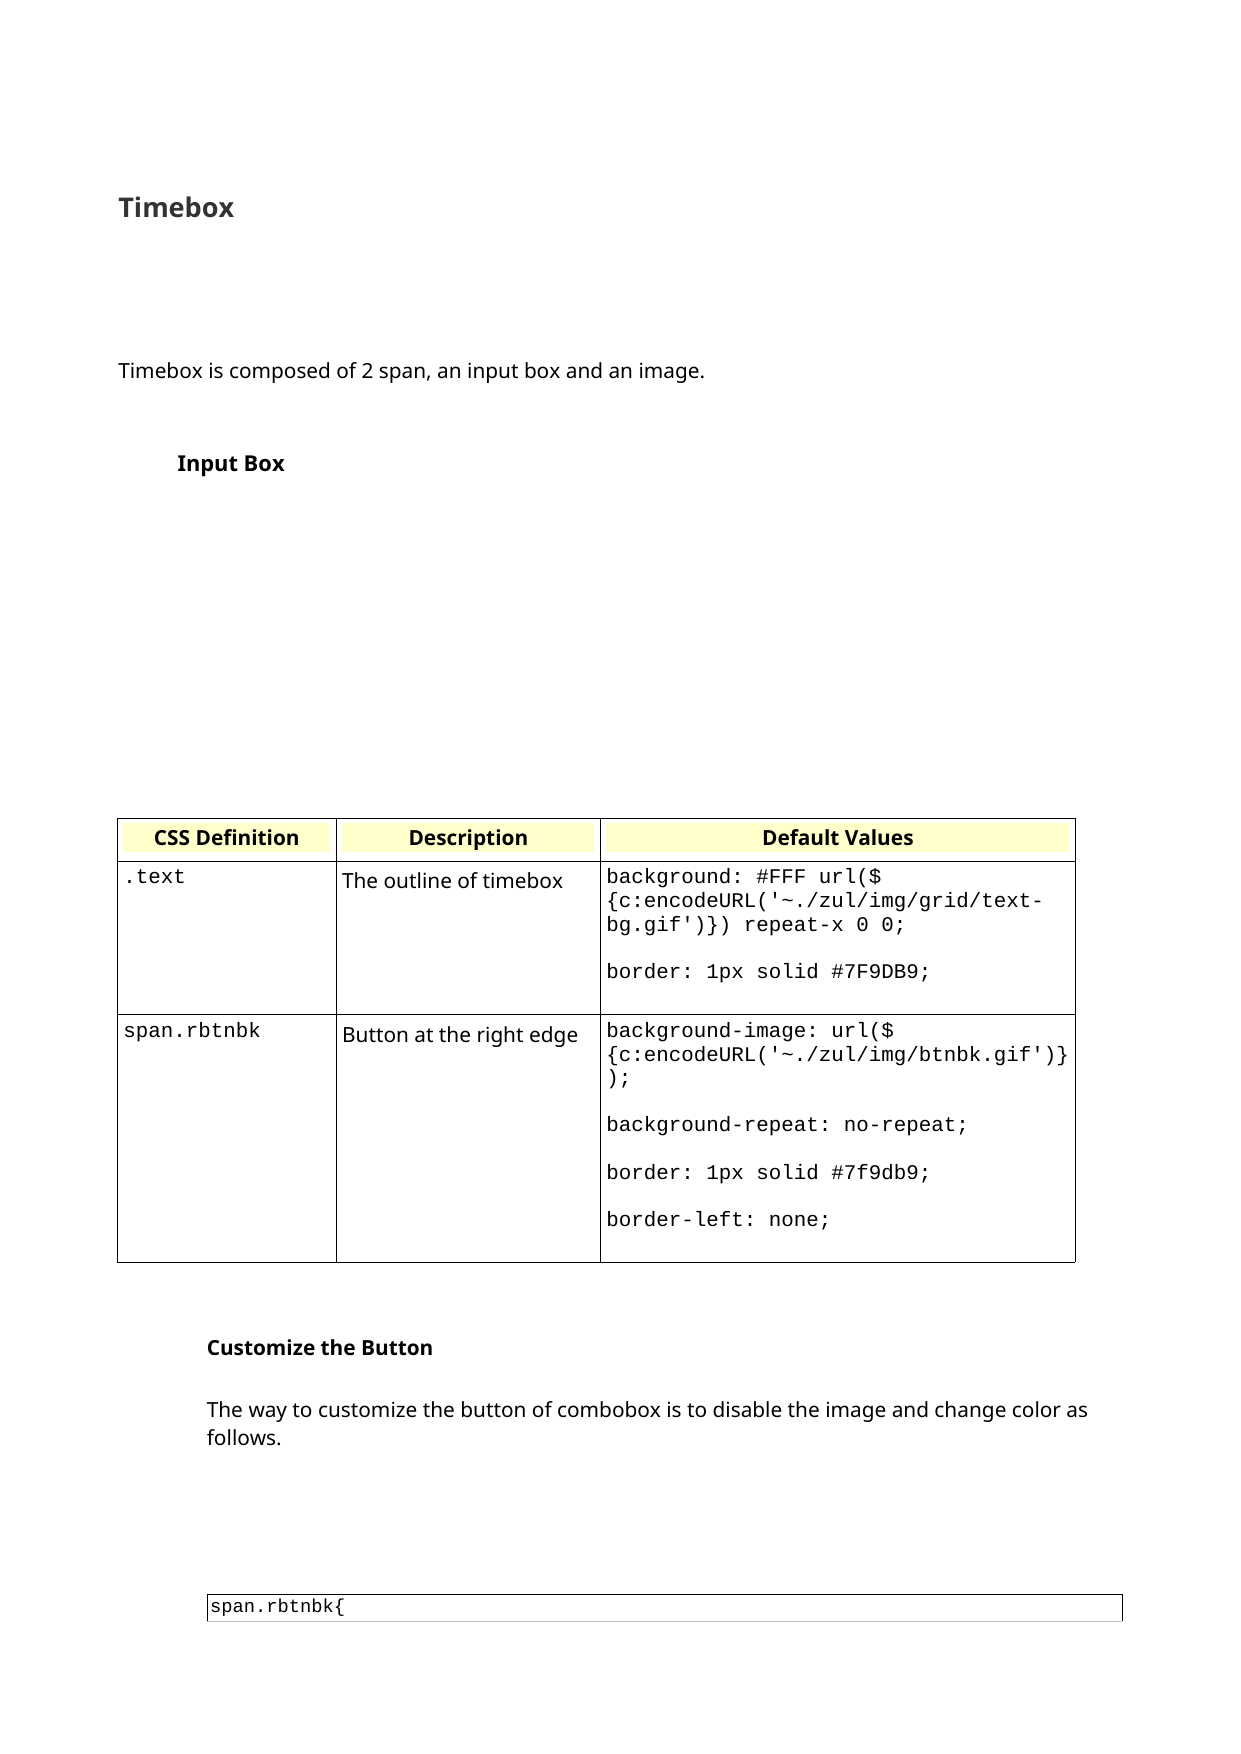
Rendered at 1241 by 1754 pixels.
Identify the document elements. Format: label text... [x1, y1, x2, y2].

table_cell .text [118, 862, 336, 1014]
table_cell The outline of timebox [337, 862, 600, 1014]
table_cell background: #FFF url(${c:encodeURL('~./zul/img/grid/text-bg.gif')}) repeat-x 0 0; border: 1px solid #7F9DB9; [601, 862, 1075, 1014]
subtitle Input Box [177, 448, 1122, 478]
subtitle Timebox [118, 189, 1122, 226]
text The way to customize the button of combobox is to disable the image and change color as follows. [207, 1395, 1122, 1452]
table_cell background-image: url(${c:encodeURL('~./zul/img/btnbk.gif')}); background-repeat: no-repeat; border: 1px solid #7f9db9; border-left: none; [601, 1015, 1075, 1262]
table_header CSS Definition [118, 819, 336, 861]
table_cell Button at the right edge [337, 1015, 600, 1262]
text span.rbtnbk{ [208, 1595, 1122, 1621]
table_header Default Values [601, 819, 1075, 861]
text Timebox is composed of 2 span, an input box and an image. [118, 270, 1122, 385]
subtitle Customize the Button [207, 1333, 1122, 1362]
table_header Description [337, 819, 600, 861]
table_cell span.rbtnbk [118, 1015, 336, 1262]
